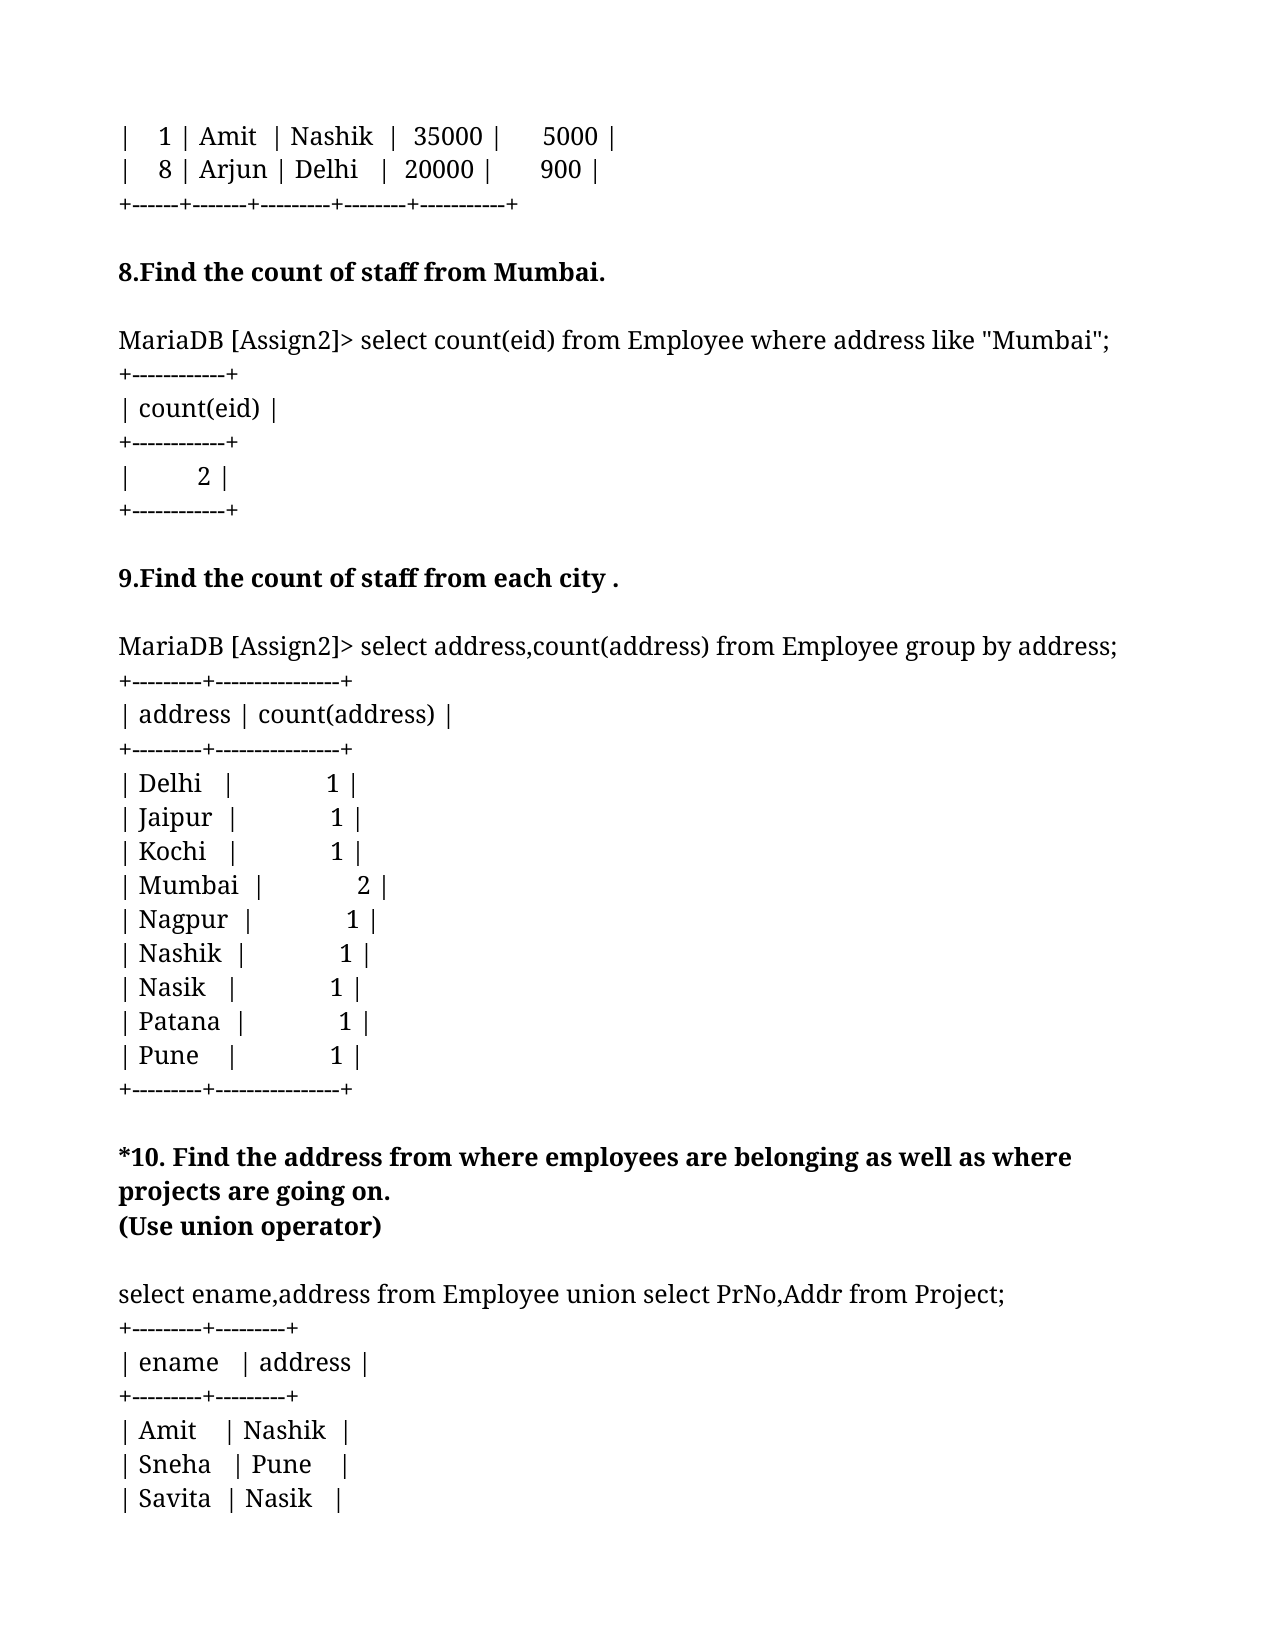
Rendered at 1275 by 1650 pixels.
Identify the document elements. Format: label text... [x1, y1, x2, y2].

text MariaDB [Assign2]> select address,count(address) from Employee group by address; [118, 629, 1157, 663]
text (Use union operator) [118, 1208, 1157, 1242]
text +---------+----------------+ [118, 663, 1157, 697]
text +------------+ [118, 425, 1157, 459]
text +---------+---------+ [118, 1378, 1157, 1412]
text +------+-------+---------+--------+-----------+ [118, 186, 1157, 220]
text | Sneha | Pune | [118, 1447, 1157, 1481]
text | Nashik | 1 | [118, 936, 1157, 970]
text | Nagpur | 1 | [118, 902, 1157, 936]
text select ename,address from Employee union select PrNo,Addr from Project; [118, 1276, 1157, 1310]
text | Kochi | 1 | [118, 833, 1157, 867]
text | count(eid) | [118, 391, 1157, 425]
text | Jaipur | 1 | [118, 799, 1157, 833]
text | 8 | Arjun | Delhi | 20000 | 900 | [118, 152, 1157, 186]
text +------------+ [118, 357, 1157, 391]
text +------------+ [118, 493, 1157, 527]
text | Pune | 1 | [118, 1038, 1157, 1072]
text | ename | address | [118, 1344, 1157, 1378]
text 9.Find the count of staff from each city . [118, 561, 1157, 595]
text | Nasik | 1 | [118, 970, 1157, 1004]
text +---------+---------+ [118, 1310, 1157, 1344]
text | Patana | 1 | [118, 1004, 1157, 1038]
text | Delhi | 1 | [118, 765, 1157, 799]
text | Savita | Nasik | [118, 1481, 1157, 1515]
text +---------+----------------+ [118, 731, 1157, 765]
text | address | count(address) | [118, 697, 1157, 731]
text | 2 | [118, 459, 1157, 493]
text | Amit | Nashik | [118, 1412, 1157, 1447]
text | 1 | Amit | Nashik | 35000 | 5000 | [118, 118, 1157, 152]
text 8.Find the count of staff from Mumbai. [118, 254, 1157, 288]
text MariaDB [Assign2]> select count(eid) from Employee where address like "Mumbai"; [118, 322, 1157, 357]
text +---------+----------------+ [118, 1072, 1157, 1106]
text *10. Find the address from where employees are belonging as well as where projects are going on. [118, 1140, 1157, 1208]
text | Mumbai | 2 | [118, 867, 1157, 902]
